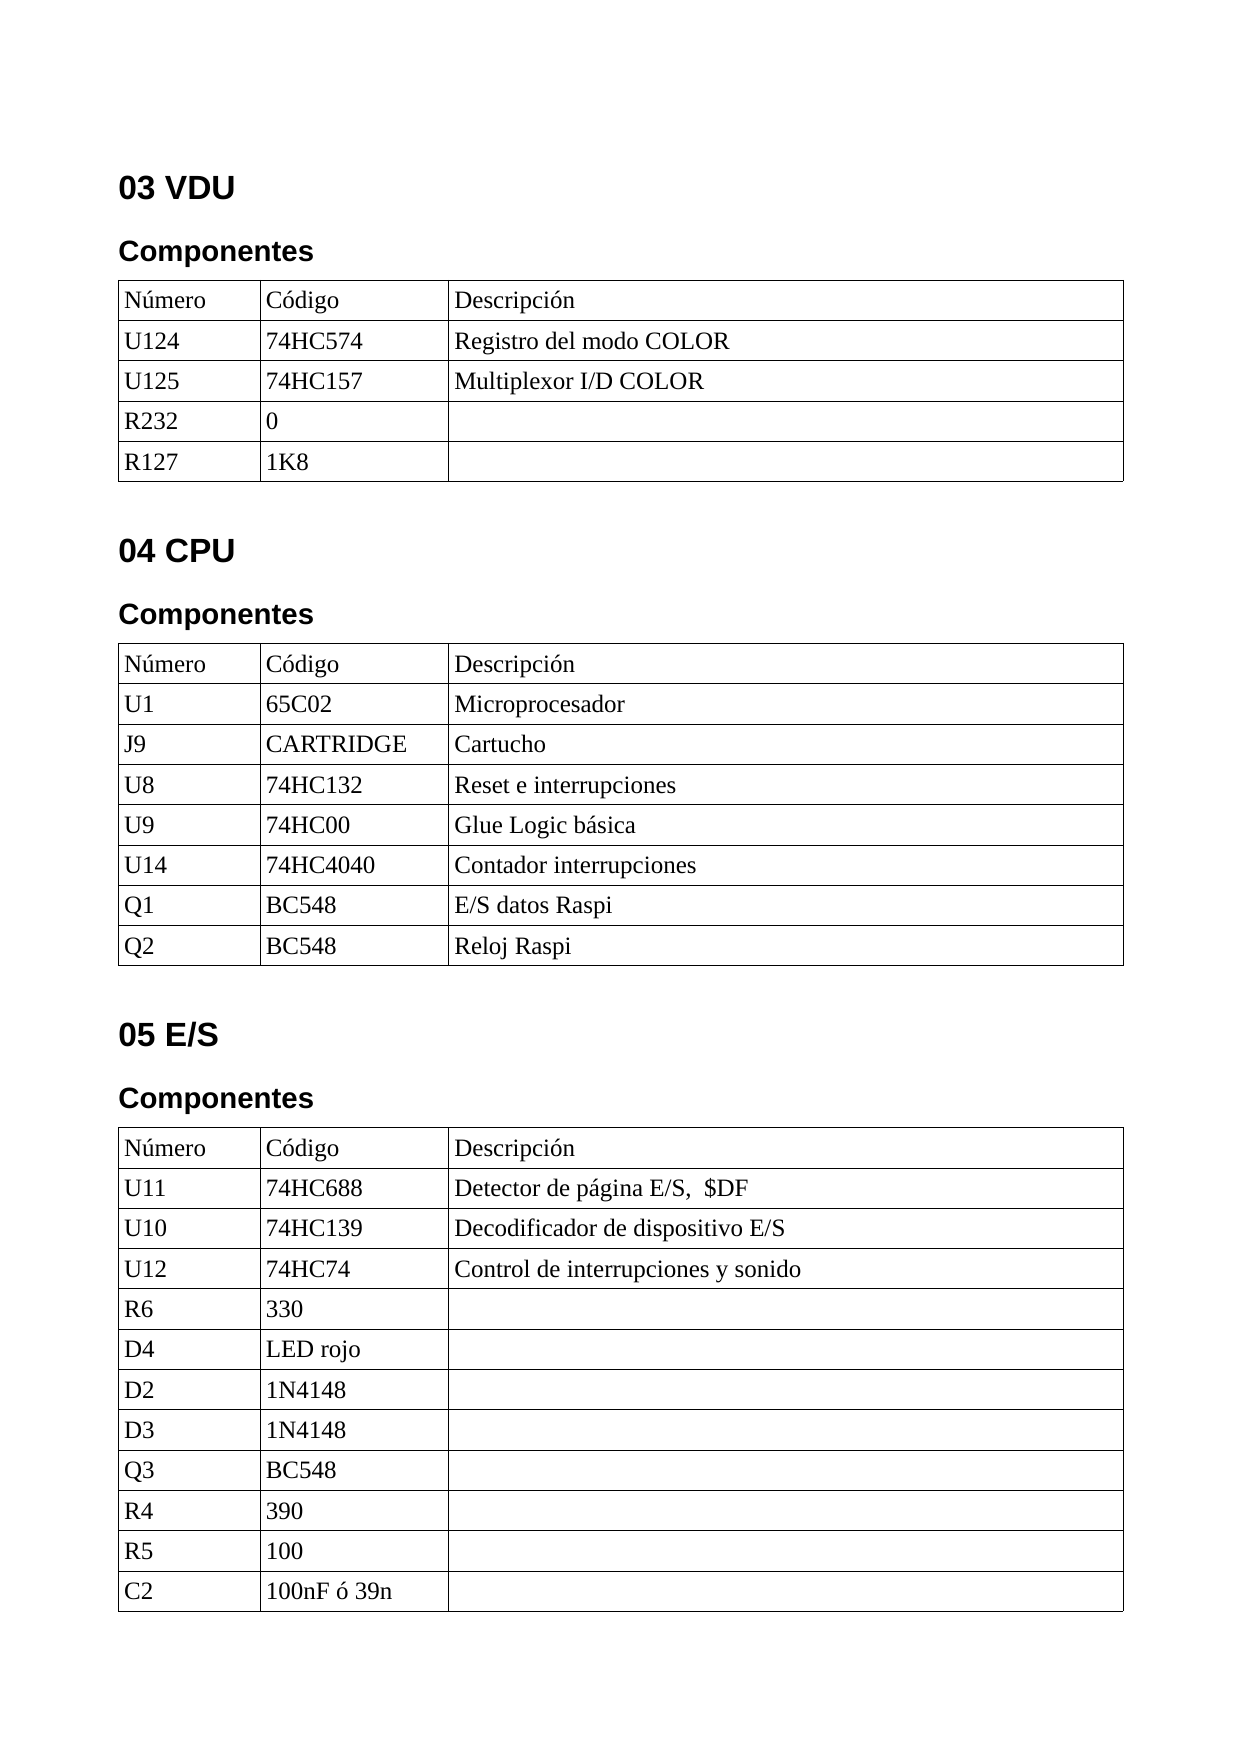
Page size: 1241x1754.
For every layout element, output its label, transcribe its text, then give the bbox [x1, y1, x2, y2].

table_cell 330 [261, 1289, 448, 1329]
table_cell 74HC139 [261, 1209, 448, 1248]
table_cell 100nF ó 39n [261, 1572, 448, 1611]
table_cell Multiplexor I/D COLOR [449, 361, 1123, 401]
subtitle Componentes [118, 233, 1122, 267]
table_header Descripción [449, 644, 1123, 683]
table_cell [449, 1572, 1123, 1611]
table_cell R5 [119, 1531, 260, 1571]
table_cell 74HC132 [261, 765, 448, 804]
table_cell D2 [119, 1370, 260, 1409]
table_cell [449, 1491, 1123, 1530]
table_cell 0 [261, 402, 448, 441]
table_cell U12 [119, 1249, 260, 1288]
table_header Código [261, 644, 448, 683]
table_cell R232 [119, 402, 260, 441]
table_header Descripción [449, 1128, 1123, 1167]
table_cell 74HC00 [261, 805, 448, 844]
table_cell Control de interrupciones y sonido [449, 1249, 1123, 1288]
table_cell 100 [261, 1531, 448, 1571]
table_cell 74HC574 [261, 321, 448, 360]
table_cell [449, 1370, 1123, 1409]
table_cell [449, 1289, 1123, 1329]
table_cell 74HC74 [261, 1249, 448, 1288]
table_cell U125 [119, 361, 260, 401]
subtitle 03 VDU [118, 168, 1122, 206]
table_header Descripción [449, 281, 1123, 320]
table_cell LED rojo [261, 1330, 448, 1369]
table_cell 74HC4040 [261, 846, 448, 885]
table_cell 390 [261, 1491, 448, 1530]
table_cell Q1 [119, 886, 260, 925]
table_cell Q2 [119, 926, 260, 965]
table_header Número [119, 1128, 260, 1167]
table_cell [449, 1531, 1123, 1571]
table_header Número [119, 281, 260, 320]
table_cell D4 [119, 1330, 260, 1369]
table_header Código [261, 281, 448, 320]
table_header Código [261, 1128, 448, 1167]
table_cell U1 [119, 684, 260, 723]
table_cell U11 [119, 1169, 260, 1208]
table_cell U14 [119, 846, 260, 885]
table_cell 65C02 [261, 684, 448, 723]
table_cell [449, 402, 1123, 441]
subtitle Componentes [118, 1081, 1122, 1114]
table_cell Glue Logic básica [449, 805, 1123, 844]
table_cell U10 [119, 1209, 260, 1248]
table_cell Cartucho [449, 725, 1123, 764]
table_cell BC548 [261, 1451, 448, 1490]
table_cell Microprocesador [449, 684, 1123, 723]
table_cell 74HC157 [261, 361, 448, 401]
table_cell 1N4148 [261, 1410, 448, 1449]
table_cell Decodificador de dispositivo E/S [449, 1209, 1123, 1248]
table_cell U9 [119, 805, 260, 844]
table_cell C2 [119, 1572, 260, 1611]
table_cell J9 [119, 725, 260, 764]
table_cell BC548 [261, 886, 448, 925]
table_cell CARTRIDGE [261, 725, 448, 764]
table_cell Contador interrupciones [449, 846, 1123, 885]
subtitle 04 CPU [118, 531, 1122, 569]
table_cell 74HC688 [261, 1169, 448, 1208]
table_cell R127 [119, 442, 260, 481]
table_cell Reset e interrupciones [449, 765, 1123, 804]
table_cell E/S datos Raspi [449, 886, 1123, 925]
table_cell Reloj Raspi [449, 926, 1123, 965]
table_cell R4 [119, 1491, 260, 1530]
table_cell Detector de página E/S, $DF [449, 1169, 1123, 1208]
table_cell U8 [119, 765, 260, 804]
table_cell [449, 1410, 1123, 1449]
table_cell BC548 [261, 926, 448, 965]
table_cell R6 [119, 1289, 260, 1329]
table_cell Registro del modo COLOR [449, 321, 1123, 360]
table_cell [449, 1451, 1123, 1490]
subtitle Componentes [118, 597, 1122, 630]
table_cell U124 [119, 321, 260, 360]
subtitle 05 E/S [118, 1015, 1122, 1054]
table_cell [449, 442, 1123, 481]
table_cell [449, 1330, 1123, 1369]
table_cell 1N4148 [261, 1370, 448, 1409]
table_header Número [119, 644, 260, 683]
table_cell D3 [119, 1410, 260, 1449]
table_cell Q3 [119, 1451, 260, 1490]
table_cell 1K8 [261, 442, 448, 481]
